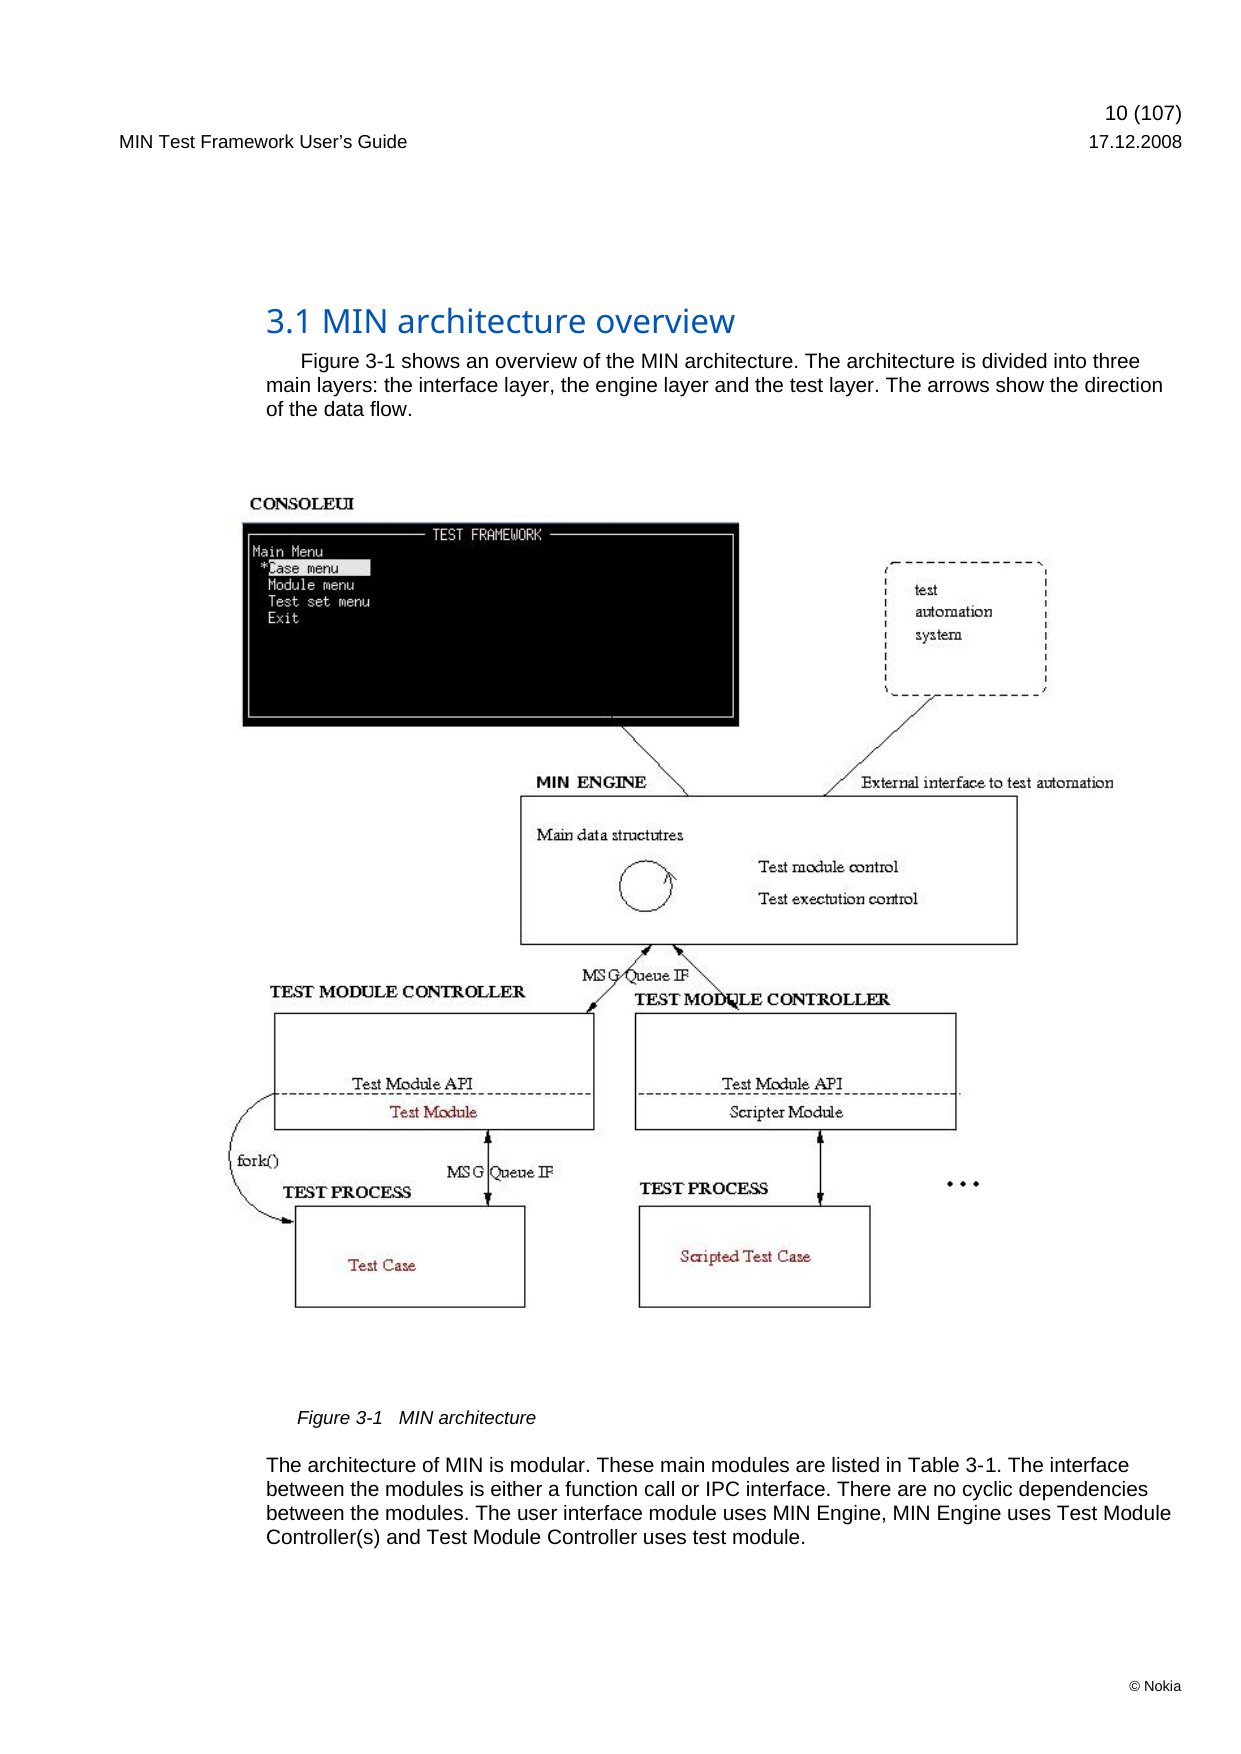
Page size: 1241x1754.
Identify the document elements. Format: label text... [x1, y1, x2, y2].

text Figure 3-1 MIN architecture [266, 1407, 1181, 1428]
subtitle MIN architecture overview [266, 298, 1181, 343]
text The architecture of MIN is modular. These main modules are listed in Table 3-1. The interface between the modules is either a function call or IPC interface. There are no cyclic dependencies between the modules. The user interface module uses MIN Engine, MIN Engine uses Test Module Controller(s) and Test Module Controller uses test module. [266, 1453, 1181, 1549]
text Figure 3-1 shows an overview of the MIN architecture. The architecture is divided into three main layers: the interface layer, the engine layer and the test layer. The arrows show the direction of the data flow. [266, 349, 1181, 421]
picture [157, 470, 1143, 1345]
